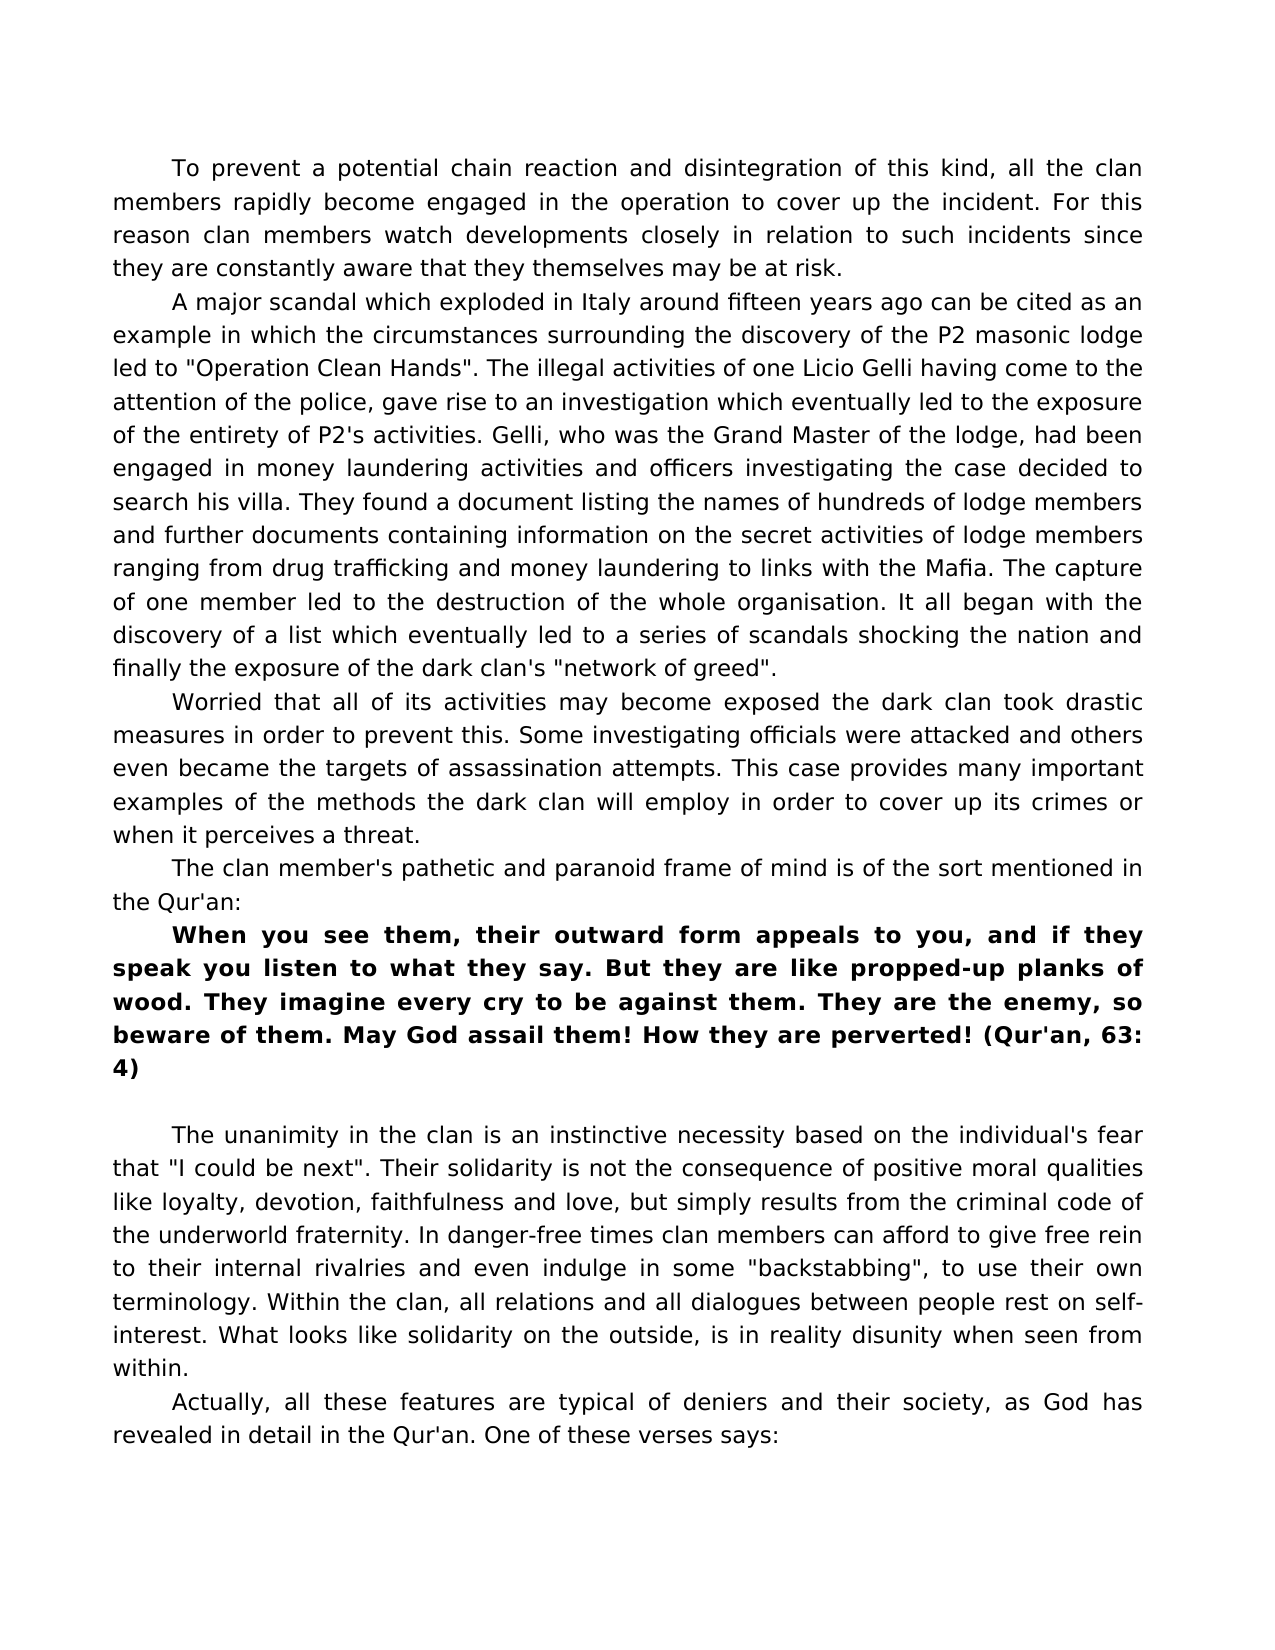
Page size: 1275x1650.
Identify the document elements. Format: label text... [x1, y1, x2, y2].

text Actually, all these features are typical of deniers and their society, as God has revealed in detail in the Qur'an. One of these verses says: [112, 1383, 1145, 1450]
text When you see them, their outward form appeals to you, and if they speak you listen to what they say. But they are like propped-up planks of wood. They imagine every cry to be against them. They are the enemy, so beware of them. May God assail them! How they are perverted! (Qur'an, 63: 4) [112, 917, 1145, 1083]
text The unanimity in the clan is an instinctive necessity based on the individual's fear that "I could be next". Their solidarity is not the consequence of positive moral qualities like loyalty, devotion, faithfulness and love, but simply results from the criminal code of the underworld fraternity. In danger-free times clan members can afford to give free rein to their internal rivalries and even indulge in some "backstabbing", to use their own terminology. Within the clan, all relations and all dialogues between people rest on self-interest. What looks like solidarity on the outside, is in reality disunity when seen from within. [112, 1117, 1145, 1383]
text A major scandal which exploded in Italy around fifteen years ago can be cited as an example in which the circumstances surrounding the discovery of the P2 masonic lodge led to "Operation Clean Hands". The illegal activities of one Licio Gelli having come to the attention of the police, gave rise to an investigation which eventually led to the exposure of the entirety of P2's activities. Gelli, who was the Grand Master of the lodge, had been engaged in money laundering activities and officers investigating the case decided to search his villa. They found a document listing the names of hundreds of lodge members and further documents containing information on the secret activities of lodge members ranging from drug trafficking and money laundering to links with the Mafia. The capture of one member led to the destruction of the whole organisation. It all began with the discovery of a list which eventually led to a series of scandals shocking the nation and finally the exposure of the dark clan's "network of greed". [112, 283, 1145, 683]
text The clan member's pathetic and paranoid frame of mind is of the sort mentioned in the Qur'an: [112, 850, 1145, 917]
text To prevent a potential chain reaction and disintegration of this kind, all the clan members rapidly become engaged in the operation to cover up the incident. For this reason clan members watch developments closely in relation to such incidents since they are constantly aware that they themselves may be at risk. [112, 150, 1145, 283]
text Worried that all of its activities may become exposed the dark clan took drastic measures in order to prevent this. Some investigating officials were attacked and others even became the targets of assassination attempts. This case provides many important examples of the methods the dark clan will employ in order to cover up its crimes or when it perceives a threat. [112, 683, 1145, 850]
